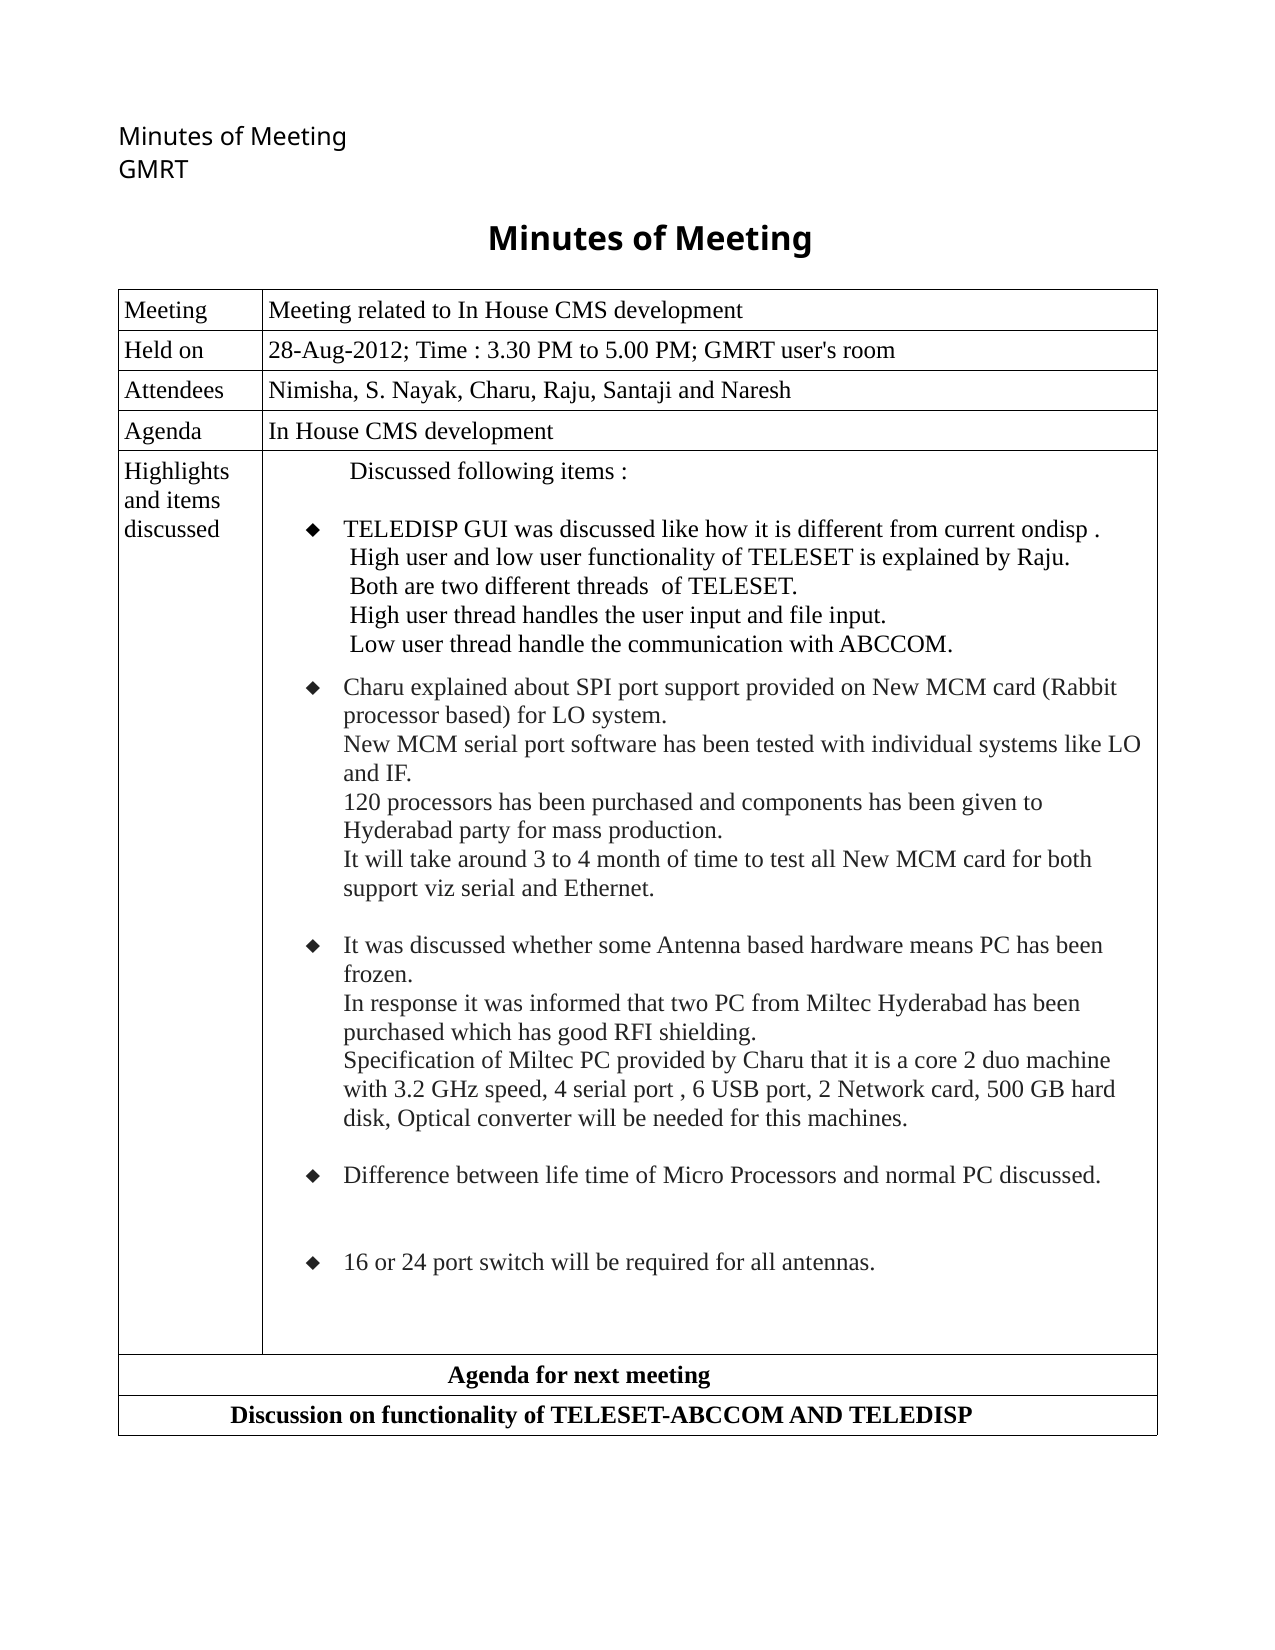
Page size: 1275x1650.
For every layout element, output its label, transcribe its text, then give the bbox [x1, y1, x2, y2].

table_cell 28-Aug-2012; Time : 3.30 PM to 5.00 PM; GMRT user's room [263, 331, 1157, 370]
table_cell In House CMS development [263, 411, 1157, 450]
table_cell Held on [119, 331, 262, 370]
table_header Meeting related to In House CMS development [263, 290, 1157, 329]
text Minutes of Meeting [118, 118, 1157, 152]
table_header Agenda for next meeting [119, 1355, 1157, 1394]
table_cell Attendees [119, 371, 262, 410]
table_cell Highlights and items discussed [119, 451, 262, 1354]
table_cell Nimisha, S. Nayak, Charu, Raju, Santaji and Naresh [263, 371, 1157, 410]
table_cell Agenda [119, 411, 262, 450]
text GMRT [118, 152, 1157, 186]
table_cell Discussed following items : TELEDISP GUI was discussed like how it is different from current ondisp . High user and low user functionality of TELESET is explained by Raju. Both are two different threads of TELESET. High user thread handles the user input and file input. Low user thread handle the communication with ABCCOM. Charu explained about SPI port support provided on New MCM card (Rabbit processor based) for LO system. New MCM serial port software has been tested with individual systems like LO and IF. 120 processors has been purchased and components has been given to Hyderabad party for mass production. It will take around 3 to 4 month of time to test all New MCM card for both support viz serial and Ethernet. It was discussed whether some Antenna based hardware means PC has been frozen. In response it was informed that two PC from Miltec Hyderabad has been purchased which has good RFI shielding. Specification of Miltec PC provided by Charu that it is a core 2 duo machine with 3.2 GHz speed, 4 serial port , 6 USB port, 2 Network card, 500 GB hard disk, Optical converter will be needed for this machines. Difference between life time of Micro Processors and normal PC discussed. 16 or 24 port switch will be required for all antennas. [263, 451, 1157, 1354]
table_cell Discussion on functionality of TELESET-ABCCOM AND TELEDISP [119, 1396, 1157, 1435]
table_header Meeting [119, 290, 262, 329]
text Minutes of Meeting [118, 215, 1157, 260]
